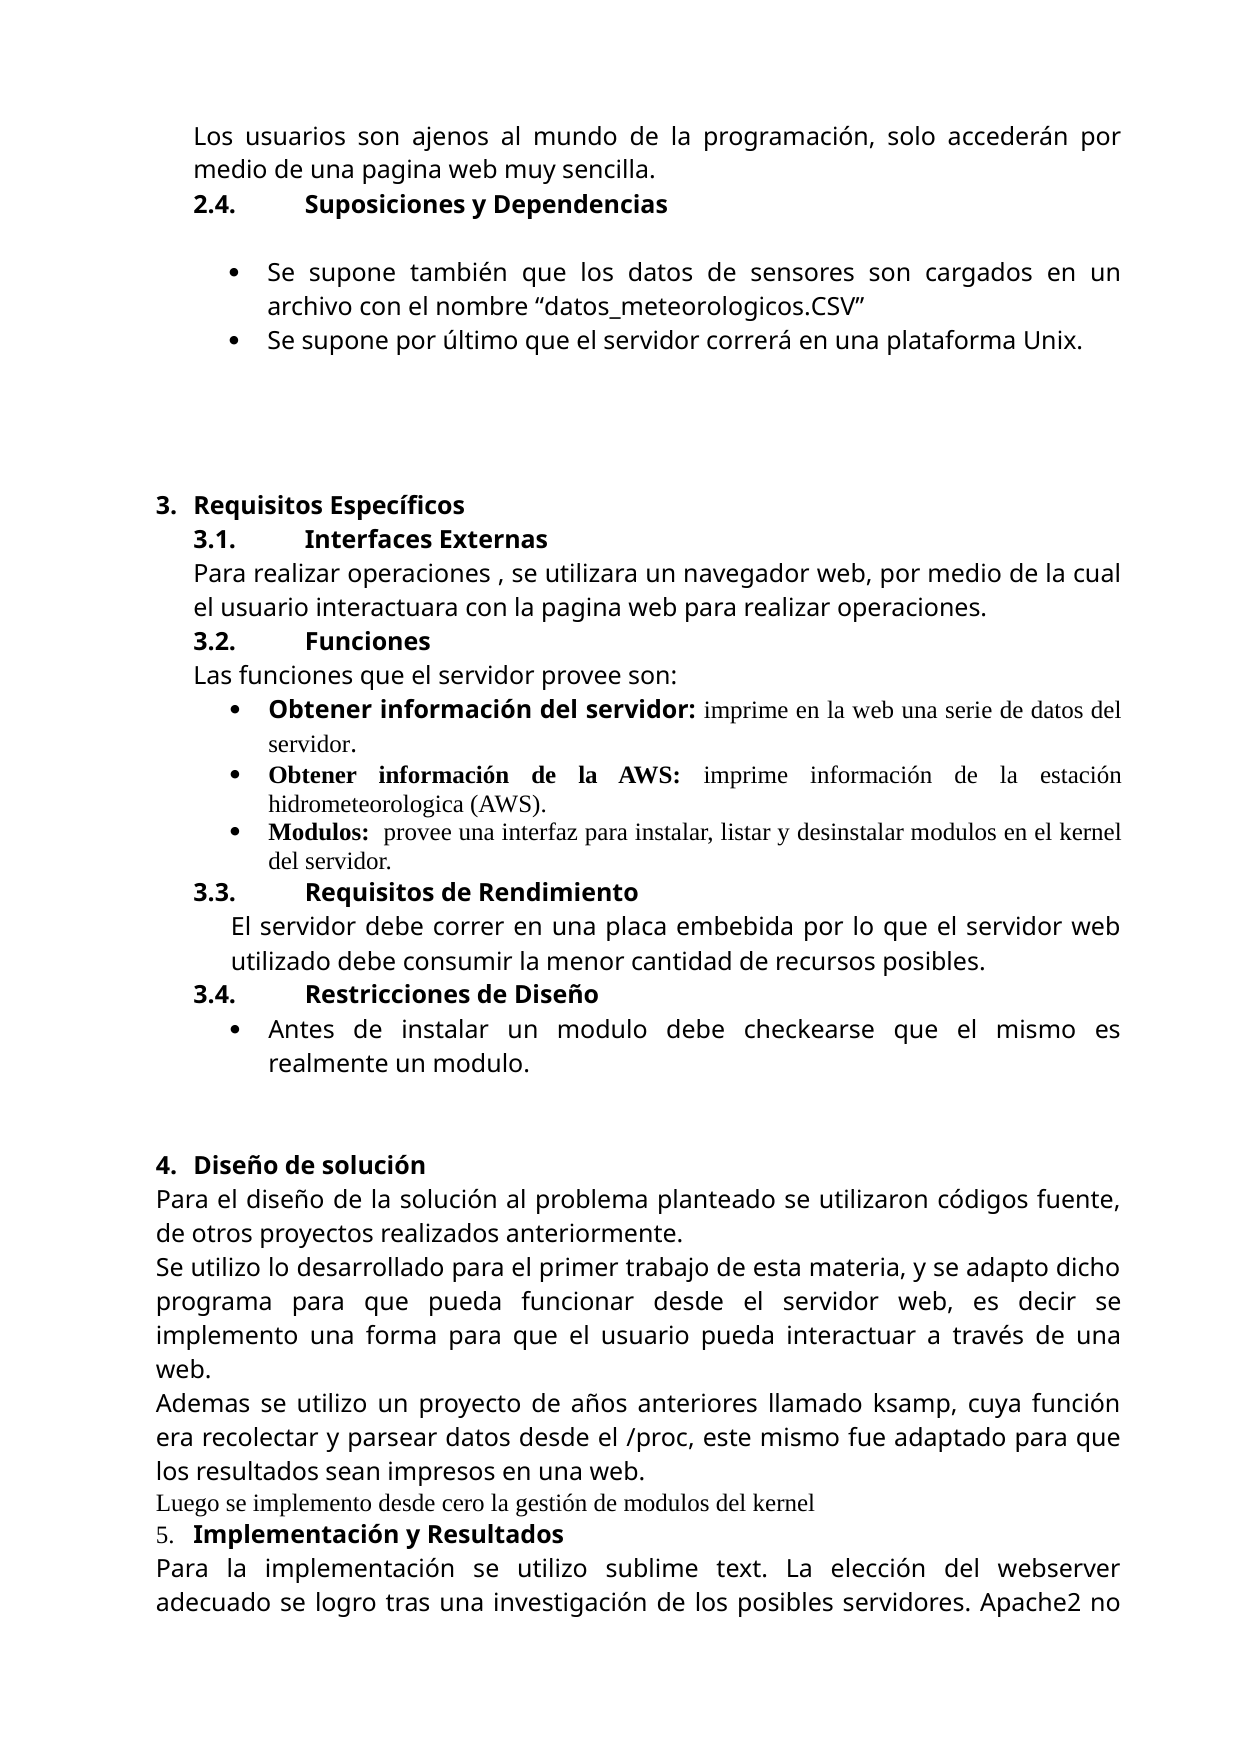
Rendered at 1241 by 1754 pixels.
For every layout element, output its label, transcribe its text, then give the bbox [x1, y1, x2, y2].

text Las funciones que el servidor provee son: [193, 658, 1122, 692]
text Para el diseño de la solución al problema planteado se utilizaron códigos fuente, de otros proyectos realizados anteriormente. [156, 1182, 1122, 1250]
list Interfaces Externas [193, 522, 1122, 556]
list Requisitos Específicos [156, 487, 1122, 522]
text El servidor debe correr en una placa embebida por lo que el servidor web utilizado debe consumir la menor cantidad de recursos posibles. [231, 909, 1122, 977]
list Funciones [193, 624, 1122, 658]
list Se supone por último que el servidor correrá en una plataforma Unix. [229, 322, 1122, 357]
list Requisitos de Rendimiento [193, 875, 1122, 909]
text Luego se implemento desde cero la gestión de modulos del kernel [156, 1488, 1122, 1517]
text Para la implementación se utilizo sublime text. La elección del webserver adecuado se logro tras una investigación de los posibles servidores. Apache2 no [156, 1551, 1122, 1619]
text Ademas se utilizo un proyecto de años anteriores llamado ksamp, cuya función era recolectar y parsear datos desde el /proc, este mismo fue adaptado para que los resultados sean impresos en una web. [156, 1386, 1122, 1488]
list Diseño de solución [156, 1147, 1122, 1182]
list Modulos: provee una interfaz para instalar, listar y desinstalar modulos en el kernel del servidor. [231, 817, 1122, 875]
list Se supone también que los datos de sensores son cargados en un archivo con el nombre “datos_meteorologicos.CSV” [229, 254, 1122, 322]
list Antes de instalar un modulo debe checkearse que el mismo es realmente un modulo. [231, 1011, 1122, 1079]
list Suposiciones y Dependencias [193, 186, 1122, 220]
text Los usuarios son ajenos al mundo de la programación, solo accederán por medio de una pagina web muy sencilla. [193, 118, 1122, 186]
text Para realizar operaciones , se utilizara un navegador web, por medio de la cual el usuario interactuara con la pagina web para realizar operaciones. [193, 556, 1122, 624]
list Restricciones de Diseño [193, 977, 1122, 1011]
list Implementación y Resultados [156, 1517, 1122, 1551]
text Se utilizo lo desarrollado para el primer trabajo de esta materia, y se adapto dicho programa para que pueda funcionar desde el servidor web, es decir se implemento una forma para que el usuario pueda interactuar a través de una web. [156, 1250, 1122, 1386]
list Obtener información de la AWS: imprime información de la estación hidrometeorologica (AWS). [231, 760, 1122, 817]
list Obtener información del servidor: imprime en la web una serie de datos del servidor. [231, 692, 1122, 760]
